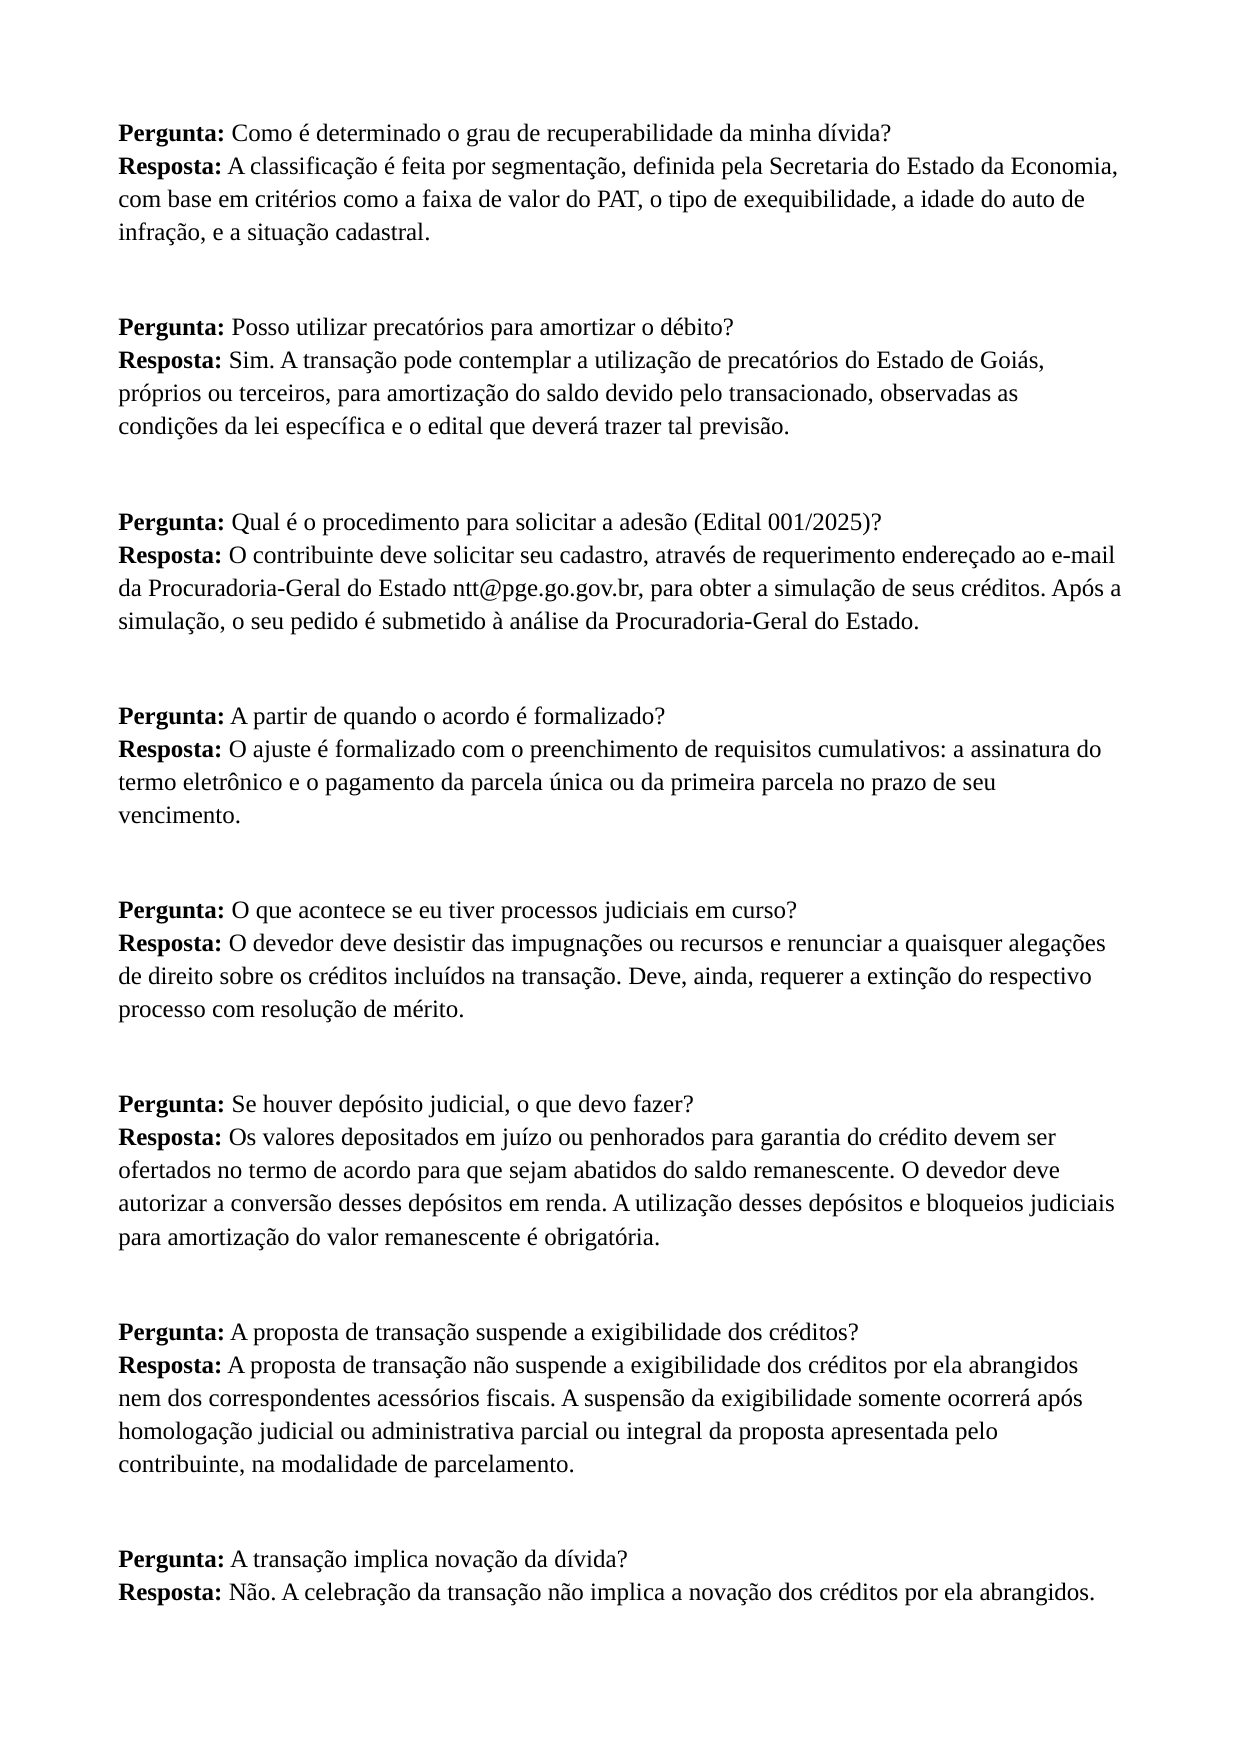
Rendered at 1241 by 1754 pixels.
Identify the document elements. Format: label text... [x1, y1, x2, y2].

text Pergunta: O que acontece se eu tiver processos judiciais em curso? Resposta: O devedor deve desistir das impugnações ou recursos e renunciar a quaisquer alegações de direito sobre os créditos incluídos na transação. Deve, ainda, requerer a extinção do respectivo processo com resolução de mérito. [118, 895, 1122, 1023]
text Pergunta: A transação implica novação da dívida? Resposta: Não. A celebração da transação não implica a novação dos créditos por ela abrangidos. [118, 1544, 1122, 1606]
text Pergunta: Como é determinado o grau de recuperabilidade da minha dívida? Resposta: A classificação é feita por segmentação, definida pela Secretaria do Estado da Economia, com base em critérios como a faixa de valor do PAT, o tipo de exequibilidade, a idade do auto de infração, e a situação cadastral. [118, 118, 1122, 246]
text Pergunta: A partir de quando o acordo é formalizado? Resposta: O ajuste é formalizado com o preenchimento de requisitos cumulativos: a assinatura do termo eletrônico e o pagamento da parcela única ou da primeira parcela no prazo de seu vencimento. [118, 701, 1122, 829]
text Pergunta: A proposta de transação suspende a exigibilidade dos créditos? Resposta: A proposta de transação não suspende a exigibilidade dos créditos por ela abrangidos nem dos correspondentes acessórios fiscais. A suspensão da exigibilidade somente ocorrerá após homologação judicial ou administrativa parcial ou integral da proposta apresentada pelo contribuinte, na modalidade de parcelamento. [118, 1317, 1122, 1478]
text Pergunta: Qual é o procedimento para solicitar a adesão (Edital 001/2025)? Resposta: O contribuinte deve solicitar seu cadastro, através de requerimento endereçado ao e-mail da Procuradoria-Geral do Estado ntt@pge.go.gov.br, para obter a simulação de seus créditos. Após a simulação, o seu pedido é submetido à análise da Procuradoria-Geral do Estado. [118, 507, 1122, 634]
text Pergunta: Se houver depósito judicial, o que devo fazer? Resposta: Os valores depositados em juízo ou penhorados para garantia do crédito devem ser ofertados no termo de acordo para que sejam abatidos do saldo remanescente. O devedor deve autorizar a conversão desses depósitos em renda. A utilização desses depósitos e bloqueios judiciais para amortização do valor remanescente é obrigatória. [118, 1089, 1122, 1250]
text Pergunta: Posso utilizar precatórios para amortizar o débito? Resposta: Sim. A transação pode contemplar a utilização de precatórios do Estado de Goiás, próprios ou terceiros, para amortização do saldo devido pelo transacionado, observadas as condições da lei específica e o edital que deverá trazer tal previsão. [118, 312, 1122, 440]
